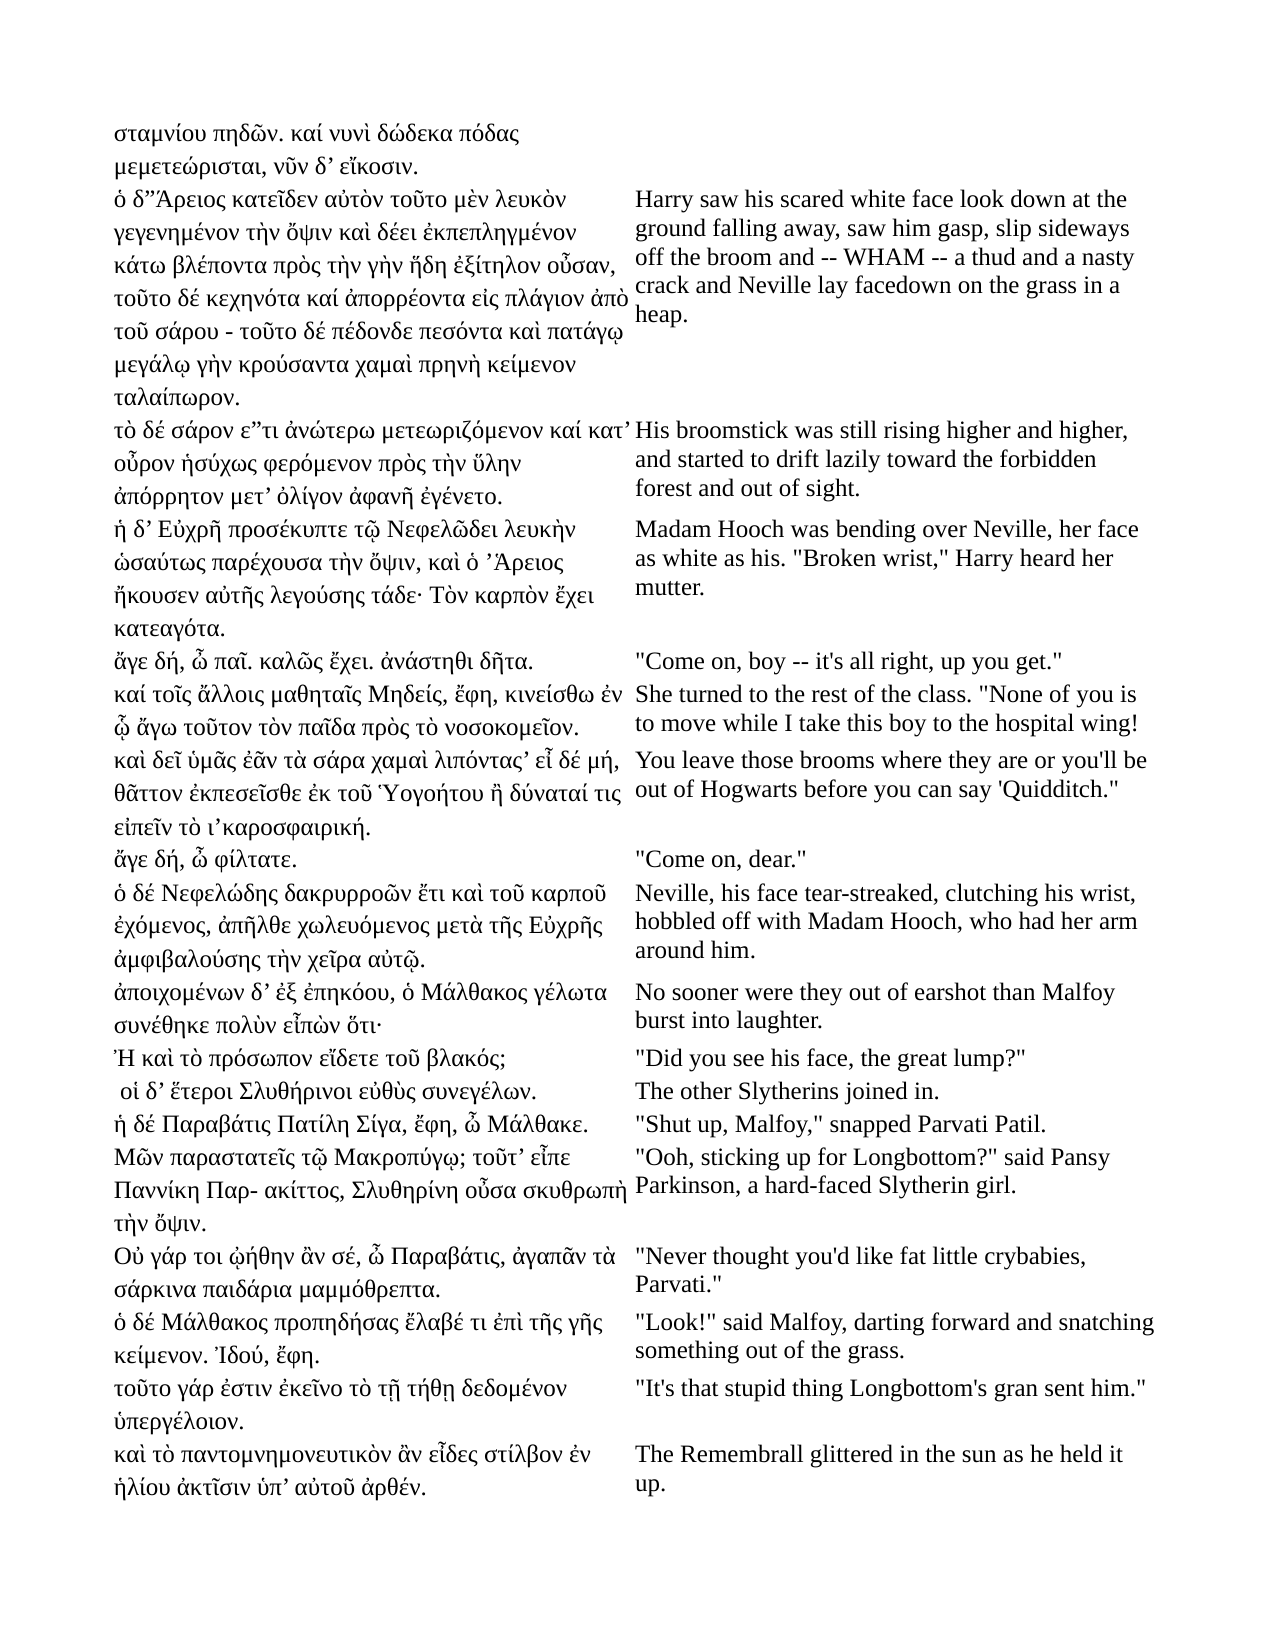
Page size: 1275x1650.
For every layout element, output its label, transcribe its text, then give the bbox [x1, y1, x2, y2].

table_cell ἀποιχομένων δ’ ἐξ ἐπηκόου, ὁ Μάλθακος γέλωτα συνέθηκε πολὺν εἶπὼν ὅτι· [114, 977, 635, 1043]
table_cell καί τοῖς ἄλλοις μαθηταῖς Μηδείς, ἔφη, κινείσθω ἐν ᾧ ἄγω τοῦτον τὸν παῖδα πρὸς τὸ νοσοκομεῖον. [114, 680, 635, 746]
table_cell "Did you see his face, the great lump?" [635, 1043, 1157, 1076]
table_cell ἄγε δή, ὦ φίλτατε. [114, 845, 635, 878]
table_cell "Look!" said Malfoy, darting forward and snatching something out of the grass. [635, 1307, 1157, 1373]
table_cell καὶ τὸ παντομνημονευτικὸν ἂν εἶδες στίλβον ἐν ἡλίου ἀκτῖσιν ὑπ’ αὐτοῦ ἀρθέν. [114, 1439, 635, 1505]
table_cell "Come on, boy -- it's all right, up you get." [635, 646, 1157, 679]
table_cell Μῶν παραστατεῖς τῷ Μακροπύγῳ; τοῦτ’ εἶπε Παννίκη Παρ- ακίττος, Σλυθηρίνη οὖσα σκυθρωπὴ τὴν ὄψιν. [114, 1142, 635, 1241]
table_cell No sooner were they out of earshot than Malfoy burst into laughter. [635, 977, 1157, 1043]
table_cell She turned to the rest of the class. "None of you is to move while I take this boy to the hospital wing! [635, 680, 1157, 746]
table_cell οἱ δ’ ἕτεροι Σλυθήρινοι εὐθὺς συνεγέλων. [114, 1076, 635, 1109]
table_cell ἄγε δή, ὦ παῖ. καλῶς ἔχει. ἀνάστηθι δῆτα. [114, 646, 635, 679]
table_cell "Shut up, Malfoy," snapped Parvati Patil. [635, 1109, 1157, 1142]
table_cell "It's that stupid thing Longbottom's gran sent him." [635, 1373, 1157, 1439]
table_cell Neville, his face tear-streaked, clutching his wrist, hobbled off with Madam Hooch, who had her arm around him. [635, 878, 1157, 977]
table_cell Οὐ γάρ τοι ᾠήθην ἂν σέ, ὦ Παραβάτις, ἀγαπᾶν τὰ σάρκινα παιδάρια μαμμόθρεπτα. [114, 1241, 635, 1307]
table_cell You leave those brooms where they are or you'll be out of Hogwarts before you can say 'Quidditch." [635, 746, 1157, 844]
table_cell "Never thought you'd like fat little crybabies, Parvati." [635, 1241, 1157, 1307]
table_cell ἡ δ’ Εὐχρῆ προσέκυπτε τῷ Νεφελῶδει λευκὴν ὡσαύτως παρέχουσα τὴν ὄψιν, καὶ ὁ ’Ἁρειος ἤκουσεν αὐτῆς λεγούσης τάδε· Τὸν καρπὸν ἔχει κατεαγότα. [114, 514, 635, 646]
table_cell καὶ δεῖ ὑμᾶς ἐᾶν τὰ σάρα χαμαὶ λιπόντας’ εἶ δέ μή, θᾶττον ἐκπεσεῖσθε ἐκ τοῦ Ὑογοήτου ἢ δύναταί τις εἰπεῖν τὸ ι’καροσφαιρική. [114, 746, 635, 844]
table_cell Madam Hooch was bending over Neville, her face as white as his. "Broken wrist," Harry heard her mutter. [635, 514, 1157, 646]
table_cell σταμνίου πηδῶν. καί νυνὶ δώδεκα πόδας μεμετεώρισται, νῦν δ’ εἴκοσιν. [114, 118, 635, 184]
table_cell ὁ δέ Μάλθακος προπηδήσας ἔλαβέ τι ἐπὶ τῆς γῆς κείμενον. Ἰδού, ἔφη. [114, 1307, 635, 1373]
table_cell ὁ δ”Άρειος κατεῖδεν αὐτὸν τοῦτο μὲν λευκὸν γεγενημένον τὴν ὄψιν καὶ δέει ἐκπεπληγμένον κάτω βλέποντα πρὸς τὴν γὴν ἥδη ἐξίτηλον οὖσαν, τοῦτο δέ κεχηνότα καί ἀπορρέοντα εἰς πλάγιον ἀπὸ τοῦ σάρου - τοῦτο δέ πέδονδε πεσόντα καὶ πατάγῳ μεγάλῳ γὴν κρούσαντα χαμαὶ πρηνὴ κείμενον ταλαίπωρον. [114, 184, 635, 415]
table_cell ὁ δέ Νεφελώδης δακρυρροῶν ἔτι καὶ τοῦ καρποῦ ἐχόμενος, ἀπῆλθε χωλευόμενος μετὰ τῆς Εὐχρῆς ἀμφιβαλούσης τὴν χεῖρα αὐτῷ. [114, 878, 635, 977]
table_cell The Remembrall glittered in the sun as he held it up. [635, 1439, 1157, 1505]
table_cell Harry saw his scared white face look down at the ground falling away, saw him gasp, slip sideways off the broom and -- WHAM -- a thud and a nasty crack and Neville lay facedown on the grass in a heap. [635, 184, 1157, 415]
table_cell [635, 118, 1157, 184]
table_cell "Come on, dear." [635, 845, 1157, 878]
table_cell τοῦτο γάρ ἐστιν ἐκεῖνο τὸ τῇ τήθῃ δεδομένον ὑπεργέλοιον. [114, 1373, 635, 1439]
table_cell τὸ δέ σάρον ε”τι ἀνώτερω μετεωριζόμενον καί κατ’ οὖρον ἡσύχως φερόμενον πρὸς τὴν ὕλην ἀπόρρητον μετ’ ὀλίγον ἀφανῆ ἐγένετο. [114, 415, 635, 514]
table_cell The other Slytherins joined in. [635, 1076, 1157, 1109]
table_cell Ἠ καὶ τὸ πρόσωπον εἴδετε τοῦ βλακός; [114, 1043, 635, 1076]
table_cell ἡ δέ Παραβάτις Πατίλη Σίγα, ἔφη, ὦ Μάλθακε. [114, 1109, 635, 1142]
table_cell "Ooh, sticking up for Longbottom?" said Pansy Parkinson, a hard-faced Slytherin girl. [635, 1142, 1157, 1241]
table_cell His broomstick was still rising higher and higher, and started to drift lazily toward the forbidden forest and out of sight. [635, 415, 1157, 514]
